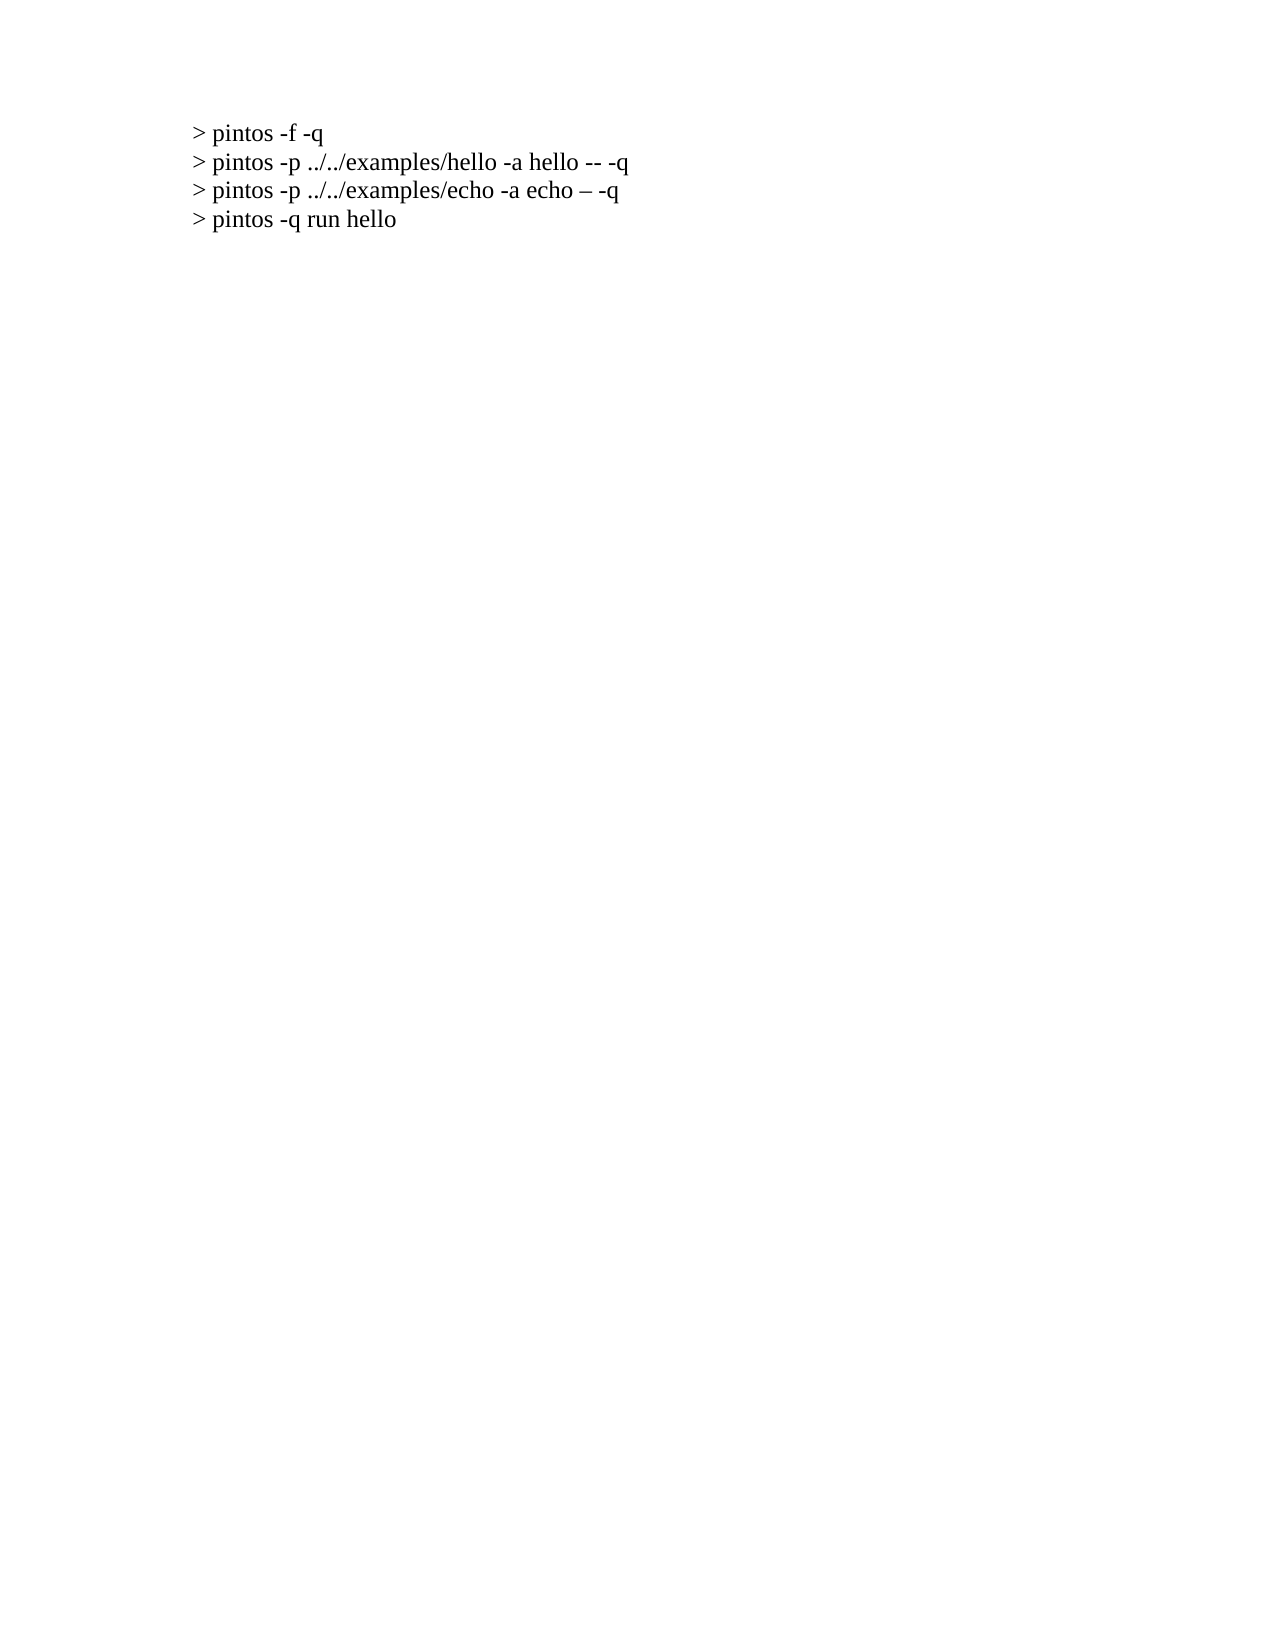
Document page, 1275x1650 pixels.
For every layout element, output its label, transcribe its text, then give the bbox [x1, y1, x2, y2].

text > pintos -p ../../examples/echo -a echo – -q [118, 176, 1157, 204]
text > pintos -f -q [118, 118, 1157, 147]
text > pintos -q run hello [118, 204, 1157, 233]
text > pintos -p ../../examples/hello -a hello -- -q [118, 147, 1157, 176]
